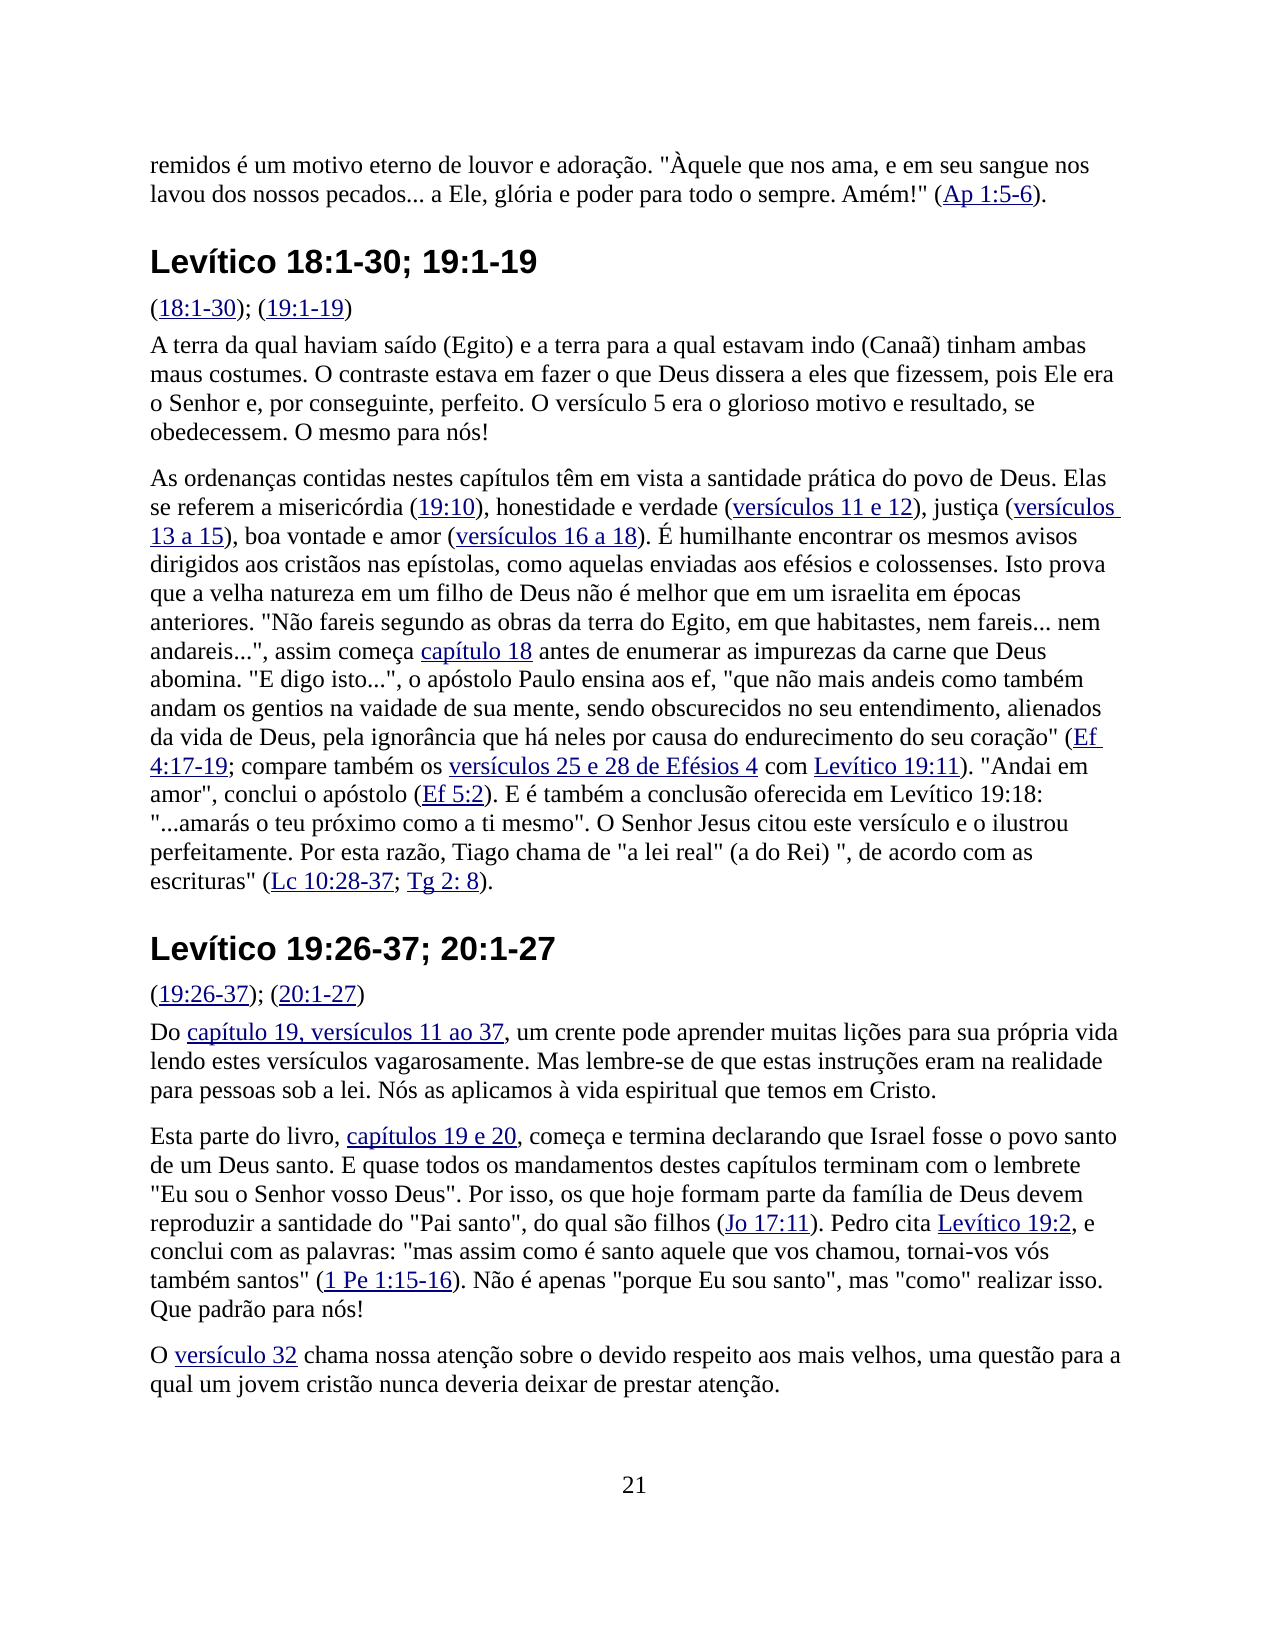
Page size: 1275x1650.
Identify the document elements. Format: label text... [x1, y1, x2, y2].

text (18:1-30); (19:1-19) [150, 293, 1125, 321]
subtitle Levítico 19:26-37; 20:1-27 [150, 928, 1125, 967]
text A terra da qual haviam saído (Egito) e a terra para a qual estavam indo (Canaã) tinham ambas maus costumes. O contraste estava em fazer o que Deus dissera a eles que fizessem, pois Ele era o Senhor e, por conseguinte, perfeito. O versículo 5 era o glorioso motivo e resultado, se obedecessem. O mesmo para nós! [150, 330, 1125, 445]
text O versículo 32 chama nossa atenção sobre o devido respeito aos mais velhos, uma questão para a qual um jovem cristão nunca deveria deixar de prestar atenção. [150, 1341, 1125, 1398]
text (19:26-37); (20:1-27) [150, 979, 1125, 1008]
text Esta parte do livro, capítulos 19 e 20, começa e termina declarando que Israel fosse o povo santo de um Deus santo. E quase todos os mandamentos destes capítulos terminam com o lembrete "Eu sou o Senhor vosso Deus". Por isso, os que hoje formam parte da família de Deus devem reproduzir a santidade do "Pai santo", do qual são filhos (Jo 17:11). Pedro cita Levítico 19:2, e conclui com as palavras: "mas assim como é santo aquele que vos chamou, tornai-vos vós também santos" (1 Pe 1:15-16). Não é apenas "porque Eu sou santo", mas "como" realizar isso. Que padrão para nós! [150, 1121, 1125, 1323]
text remidos é um motivo eterno de louvor e adoração. "Àquele que nos ama, e em seu sangue nos lavou dos nossos pecados... a Ele, glória e poder para todo o sempre. Amém!" (Ap 1:5-6). [150, 150, 1125, 207]
text As ordenanças contidas nestes capítulos têm em vista a santidade prática do povo de Deus. Elas se referem a misericórdia (19:10), honestidade e verdade (versículos 11 e 12), justiça (versículos 13 a 15), boa vontade e amor (versículos 16 a 18). É humilhante encontrar os mesmos avisos dirigidos aos cristãos nas epístolas, como aquelas enviadas aos efésios e colossenses. Isto prova que a velha natureza em um filho de Deus não é melhor que em um israelita em épocas anteriores. "Não fareis segundo as obras da terra do Egito, em que habitastes, nem fareis... nem andareis...", assim começa capítulo 18 antes de enumerar as impurezas da carne que Deus abomina. "E digo isto...", o apóstolo Paulo ensina aos ef, "que não mais andeis como também andam os gentios na vaidade de sua mente, sendo obscurecidos no seu entendimento, alienados da vida de Deus, pela ignorância que há neles por causa do endurecimento do seu coração" (Ef 4:17-19; compare também os versículos 25 e 28 de Efésios 4 com Levítico 19:11). "Andai em amor", conclui o apóstolo (Ef 5:2). E é também a conclusão oferecida em Levítico 19:18: "...amarás o teu próximo como a ti mesmo". O Senhor Jesus citou este versículo e o ilustrou perfeitamente. Por esta razão, Tiago chama de "a lei real" (a do Rei) ", de acordo com as escrituras" (Lc 10:28-37; Tg 2: 8). [150, 463, 1125, 894]
text Do capítulo 19, versículos 11 ao 37, um crente pode aprender muitas lições para sua própria vida lendo estes versículos vagarosamente. Mas lembre-se de que estas instruções eram na realidade para pessoas sob a lei. Nós as aplicamos à vida espiritual que temos em Cristo. [150, 1017, 1125, 1103]
subtitle Levítico 18:1-30; 19:1-19 [150, 241, 1125, 280]
